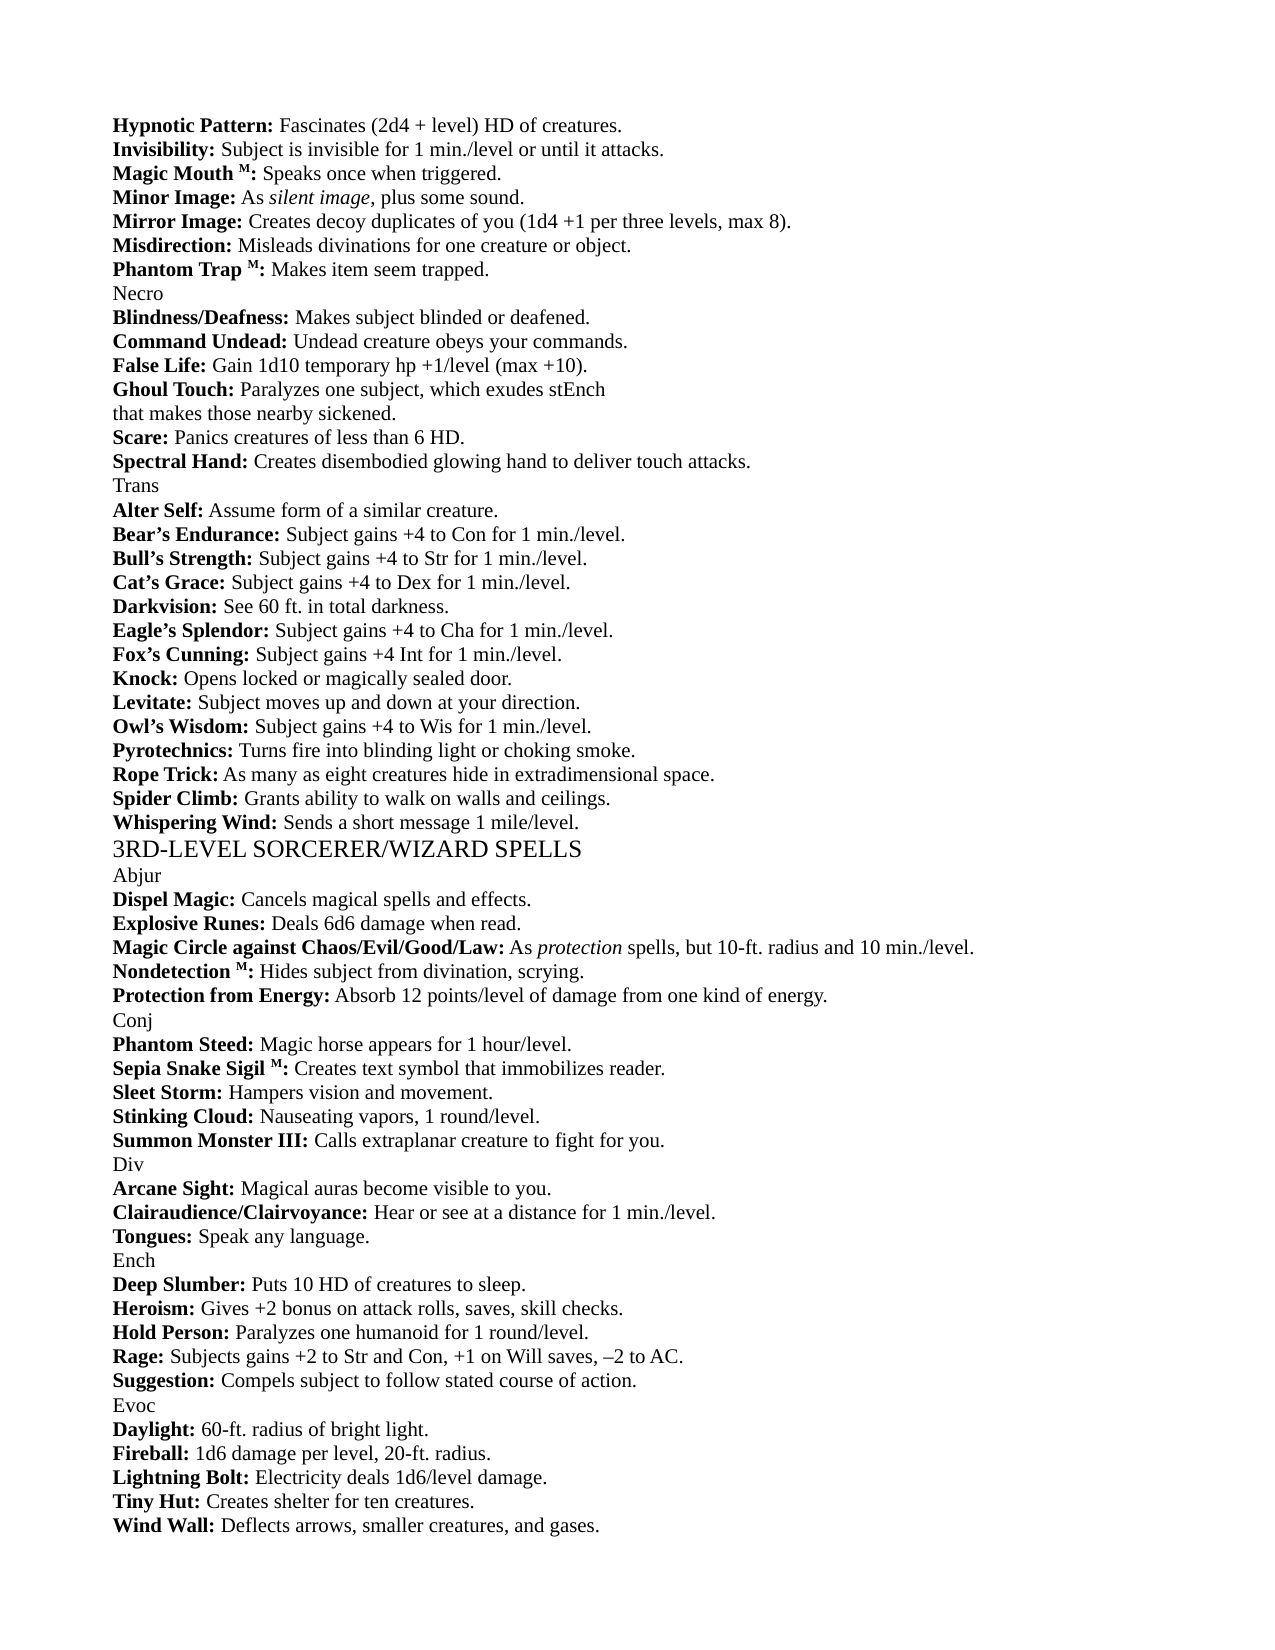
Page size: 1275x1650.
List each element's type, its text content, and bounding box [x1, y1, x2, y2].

text Arcane Sight: Magical auras become visible to you. [112, 1176, 1162, 1200]
text Bear’s Endurance: Subject gains +4 to Con for 1 min./level. [112, 522, 1162, 546]
text Cat’s Grace: Subject gains +4 to Dex for 1 min./level. [112, 570, 1162, 594]
text Protection from Energy: Absorb 12 points/level of damage from one kind of energy. [112, 983, 1162, 1007]
text Misdirection: Misleads divinations for one creature or object. [112, 233, 1162, 257]
text Blindness/Deafness: Makes subject blinded or deafened. [112, 305, 1162, 329]
text False Life: Gain 1d10 temporary hp +1/level (max +10). [112, 353, 1162, 377]
text 3RD-LEVEL SORCERER/WIZARD SPELLS [112, 834, 1162, 863]
text Tongues: Speak any language. [112, 1224, 1162, 1248]
text Hold Person: Paralyzes one humanoid for 1 round/level. [112, 1320, 1162, 1344]
text Rage: Subjects gains +2 to Str and Con, +1 on Will saves, –2 to AC. [112, 1344, 1162, 1368]
text Command Undead: Undead creature obeys your commands. [112, 329, 1162, 353]
text Spectral Hand: Creates disembodied glowing hand to deliver touch attacks. [112, 449, 1162, 473]
text Alter Self: Assume form of a similar creature. [112, 497, 1162, 522]
text Div [112, 1152, 1162, 1176]
text Tiny Hut: Creates shelter for ten creatures. [112, 1489, 1162, 1513]
text Darkvision: See 60 ft. in total darkness. [112, 594, 1162, 618]
text Clairaudience/Clairvoyance: Hear or see at a distance for 1 min./level. [112, 1200, 1162, 1224]
text Abjur [112, 863, 1162, 887]
text Evoc [112, 1392, 1162, 1417]
text Suggestion: Compels subject to follow stated course of action. [112, 1368, 1162, 1392]
text Bull’s Strength: Subject gains +4 to Str for 1 min./level. [112, 546, 1162, 570]
text Minor Image: As silent image, plus some sound. [112, 185, 1162, 209]
text Sleet Storm: Hampers vision and movement. [112, 1080, 1162, 1104]
text Deep Slumber: Puts 10 HD of creatures to sleep. [112, 1272, 1162, 1296]
text Hypnotic Pattern: Fascinates (2d4 + level) HD of creatures. [112, 112, 1162, 137]
text Spider Climb: Grants ability to walk on walls and ceilings. [112, 786, 1162, 810]
text Ghoul Touch: Paralyzes one subject, which exudes stEnch [112, 377, 1162, 401]
text Owl’s Wisdom: Subject gains +4 to Wis for 1 min./level. [112, 714, 1162, 738]
text Eagle’s Splendor: Subject gains +4 to Cha for 1 min./level. [112, 618, 1162, 642]
text Whispering Wind: Sends a short message 1 mile/level. [112, 810, 1162, 834]
text Magic Mouth M: Speaks once when triggered. [112, 161, 1162, 185]
text Wind Wall: Deflects arrows, smaller creatures, and gases. [112, 1513, 1162, 1537]
text Levitate: Subject moves up and down at your direction. [112, 690, 1162, 714]
text Conj [112, 1007, 1162, 1032]
text Heroism: Gives +2 bonus on attack rolls, saves, skill checks. [112, 1296, 1162, 1320]
text Summon Monster III: Calls extraplanar creature to fight for you. [112, 1128, 1162, 1152]
text Lightning Bolt: Electricity deals 1d6/level damage. [112, 1465, 1162, 1489]
text Stinking Cloud: Nauseating vapors, 1 round/level. [112, 1104, 1162, 1128]
text Trans [112, 473, 1162, 497]
text Knock: Opens locked or magically sealed door. [112, 666, 1162, 690]
text Phantom Trap M: Makes item seem trapped. [112, 257, 1162, 281]
text Invisibility: Subject is invisible for 1 min./level or until it attacks. [112, 137, 1162, 161]
text Dispel Magic: Cancels magical spells and effects. [112, 887, 1162, 911]
text Rope Trick: As many as eight creatures hide in extradimensional space. [112, 762, 1162, 786]
text Necro [112, 281, 1162, 305]
text Daylight: 60-ft. radius of bright light. [112, 1417, 1162, 1441]
text Ench [112, 1248, 1162, 1272]
text Fireball: 1d6 damage per level, 20-ft. radius. [112, 1441, 1162, 1465]
text that makes those nearby sickened. [112, 401, 1162, 425]
text Fox’s Cunning: Subject gains +4 Int for 1 min./level. [112, 642, 1162, 666]
text Mirror Image: Creates decoy duplicates of you (1d4 +1 per three levels, max 8). [112, 209, 1162, 233]
text Nondetection M: Hides subject from divination, scrying. [112, 959, 1162, 983]
text Phantom Steed: Magic horse appears for 1 hour/level. [112, 1032, 1162, 1056]
text Scare: Panics creatures of less than 6 HD. [112, 425, 1162, 449]
text Explosive Runes: Deals 6d6 damage when read. [112, 911, 1162, 935]
text Magic Circle against Chaos/Evil/Good/Law: As protection spells, but 10-ft. radius and 10 min./level. [112, 935, 1162, 959]
text Pyrotechnics: Turns fire into blinding light or choking smoke. [112, 738, 1162, 762]
text Sepia Snake Sigil M: Creates text symbol that immobilizes reader. [112, 1056, 1162, 1080]
